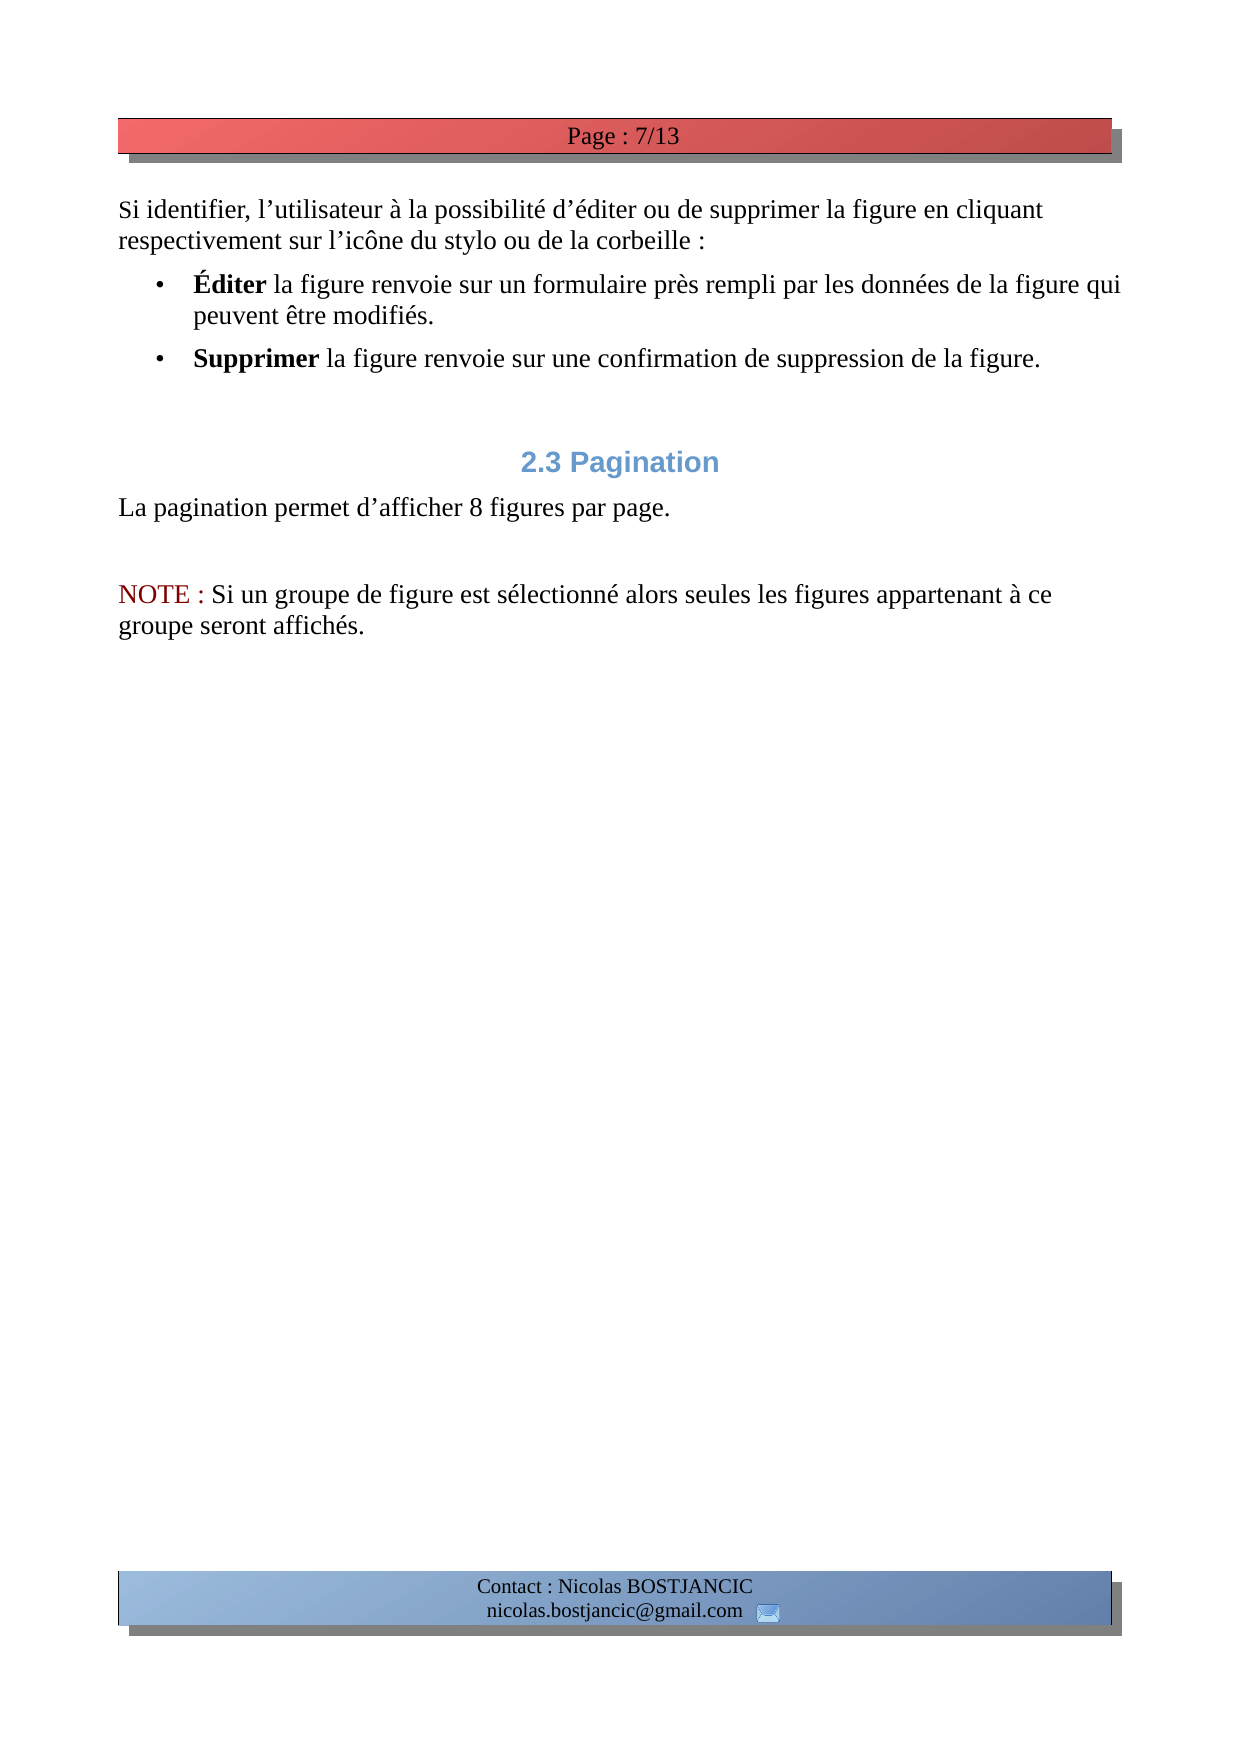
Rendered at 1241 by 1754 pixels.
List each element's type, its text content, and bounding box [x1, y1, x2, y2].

text La pagination permet d’afficher 8 figures par page. [118, 491, 1122, 522]
list Supprimer la figure renvoie sur une confirmation de suppression de la figure. [156, 343, 1122, 374]
text Si identifier, l’utilisateur à la possibilité d’éditer ou de supprimer la figure en cliquant respectivement sur l’icône du stylo ou de la corbeille : [118, 193, 1122, 255]
list Éditer la figure renvoie sur un formulaire près rempli par les données de la figure qui peuvent être modifiés. [156, 268, 1122, 330]
subtitle 2.3 Pagination [118, 444, 1122, 478]
text NOTE : Si un groupe de figure est sélectionné alors seules les figures appartenant à ce groupe seront affichés. [118, 578, 1122, 640]
